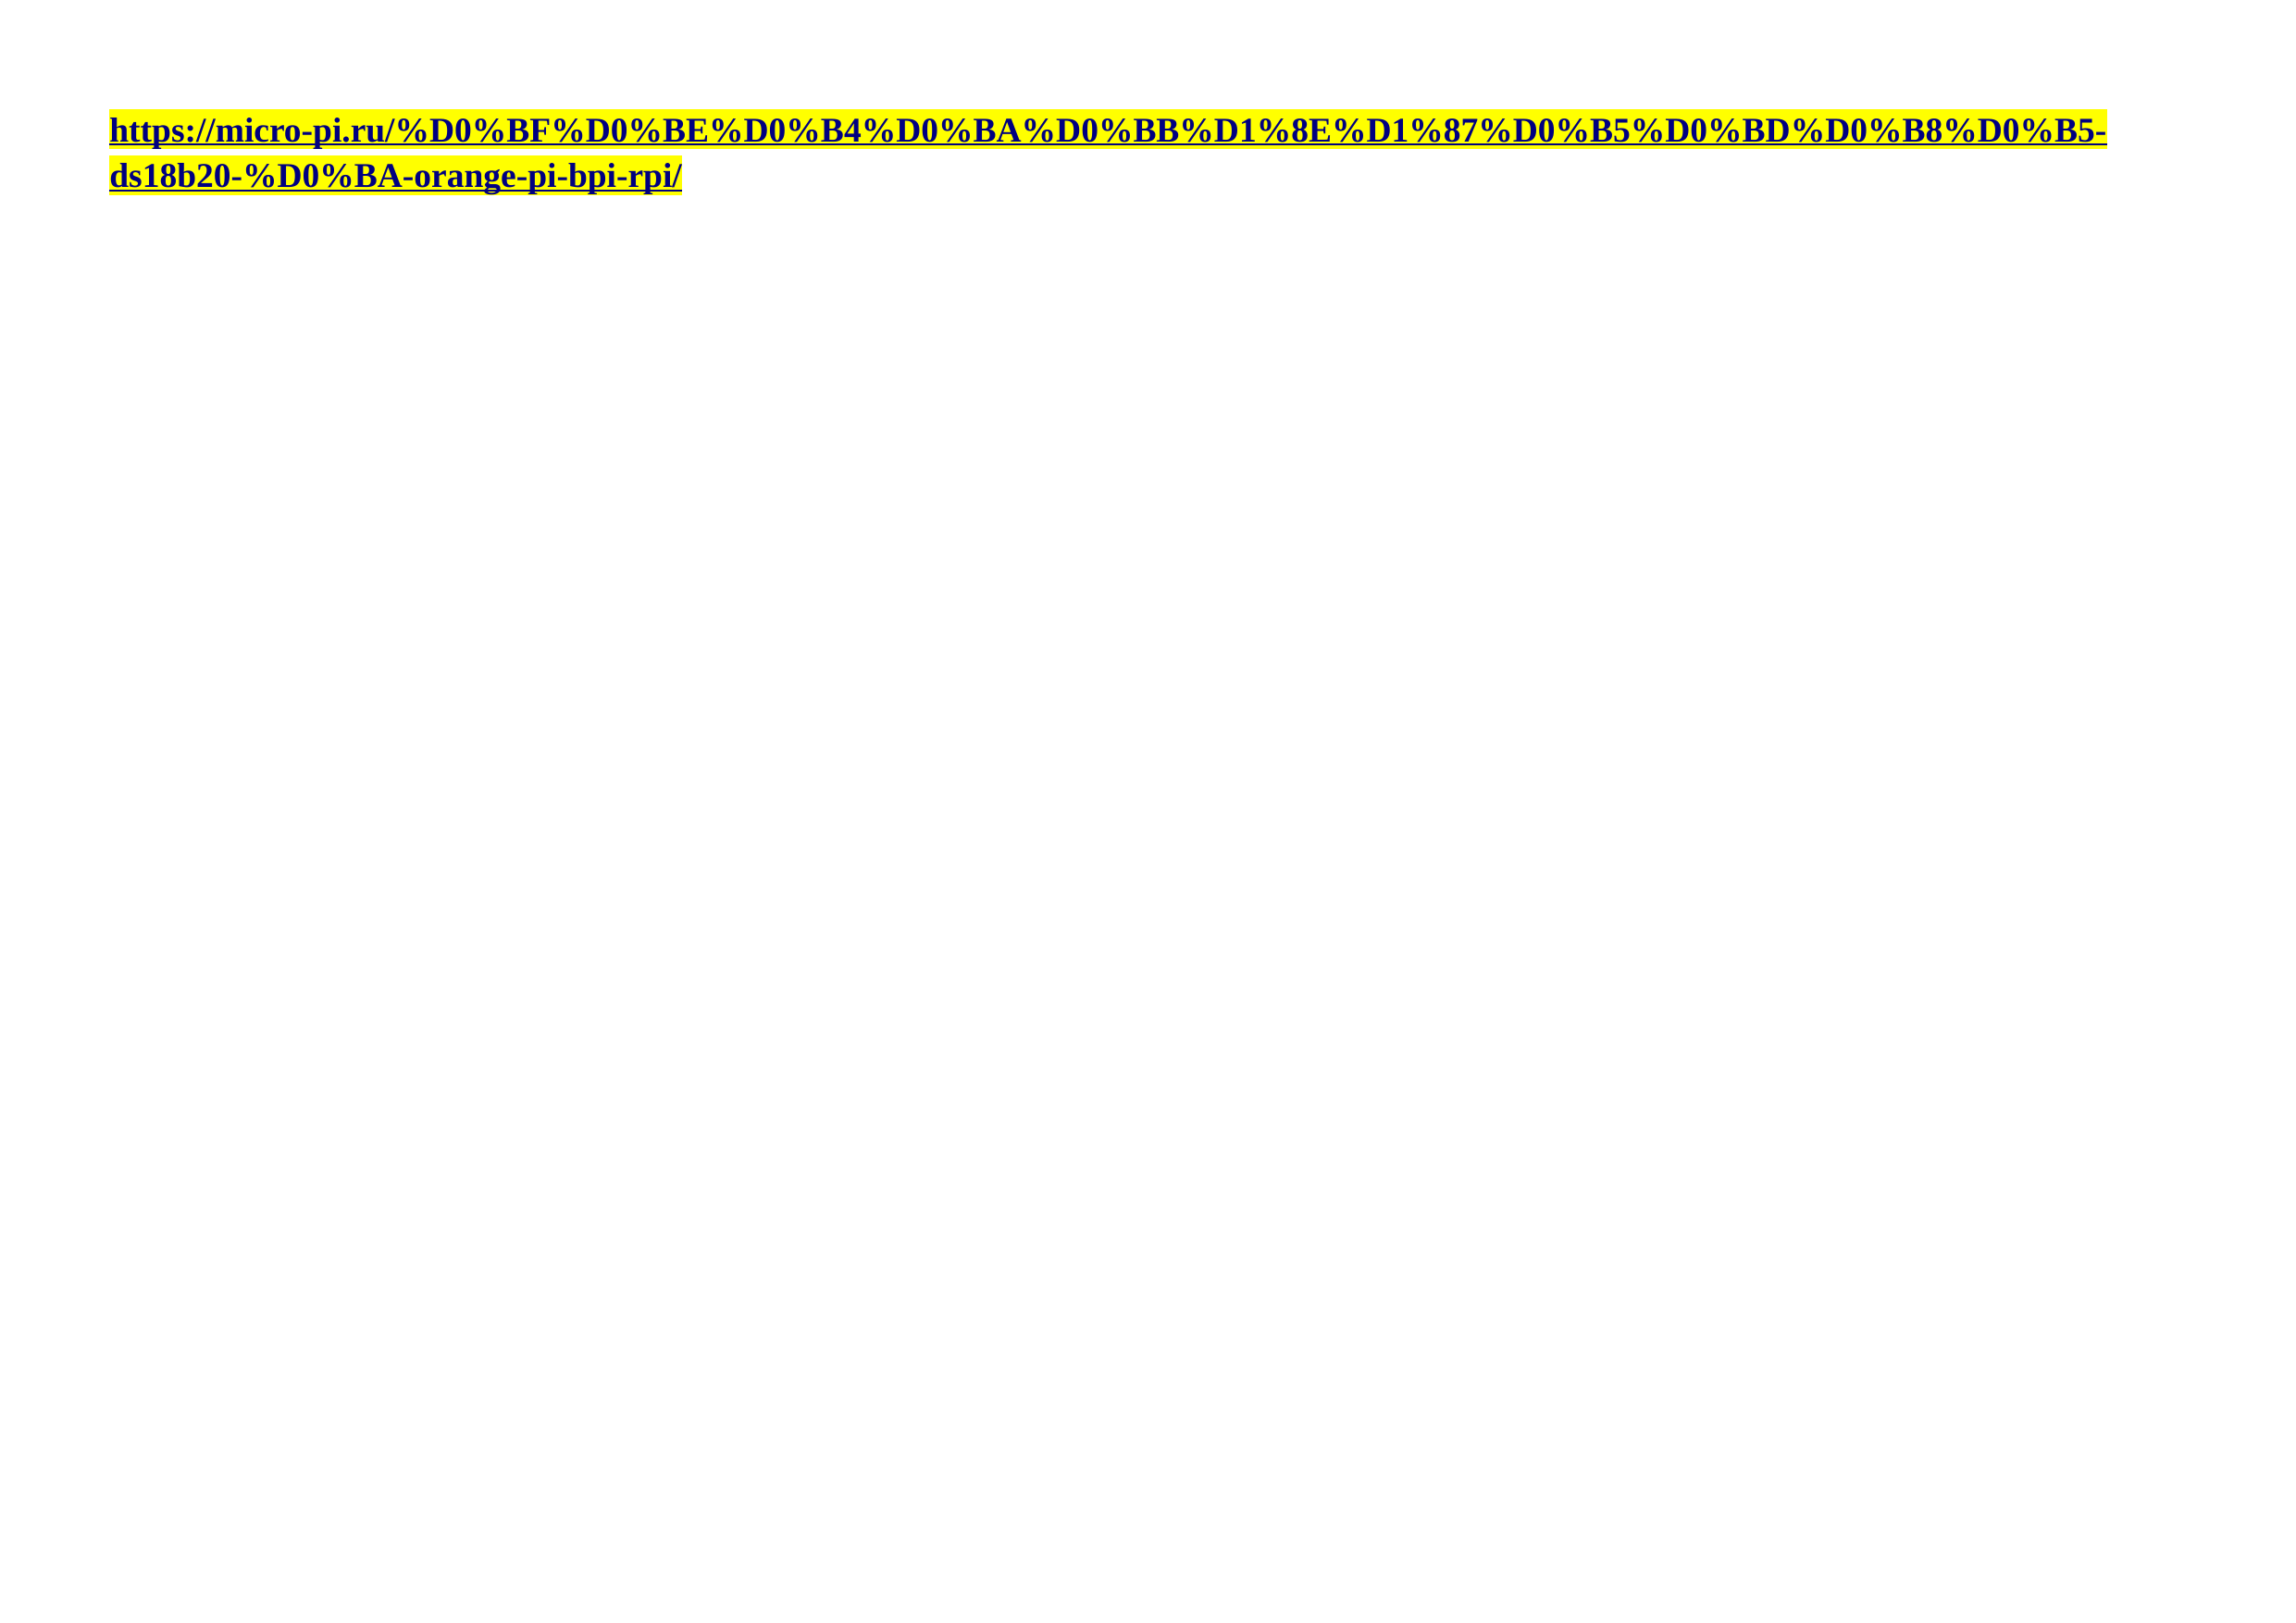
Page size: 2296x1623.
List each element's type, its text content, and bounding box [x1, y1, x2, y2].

text https://micro-pi.ru/%D0%BF%D0%BE%D0%B4%D0%BA%D0%BB%D1%8E%D1%87%D0%B5%D0%BD%D0%B8%D0%B5-ds18b20-%D0%BA-orange-pi-bpi-rpi/ [109, 109, 2186, 195]
